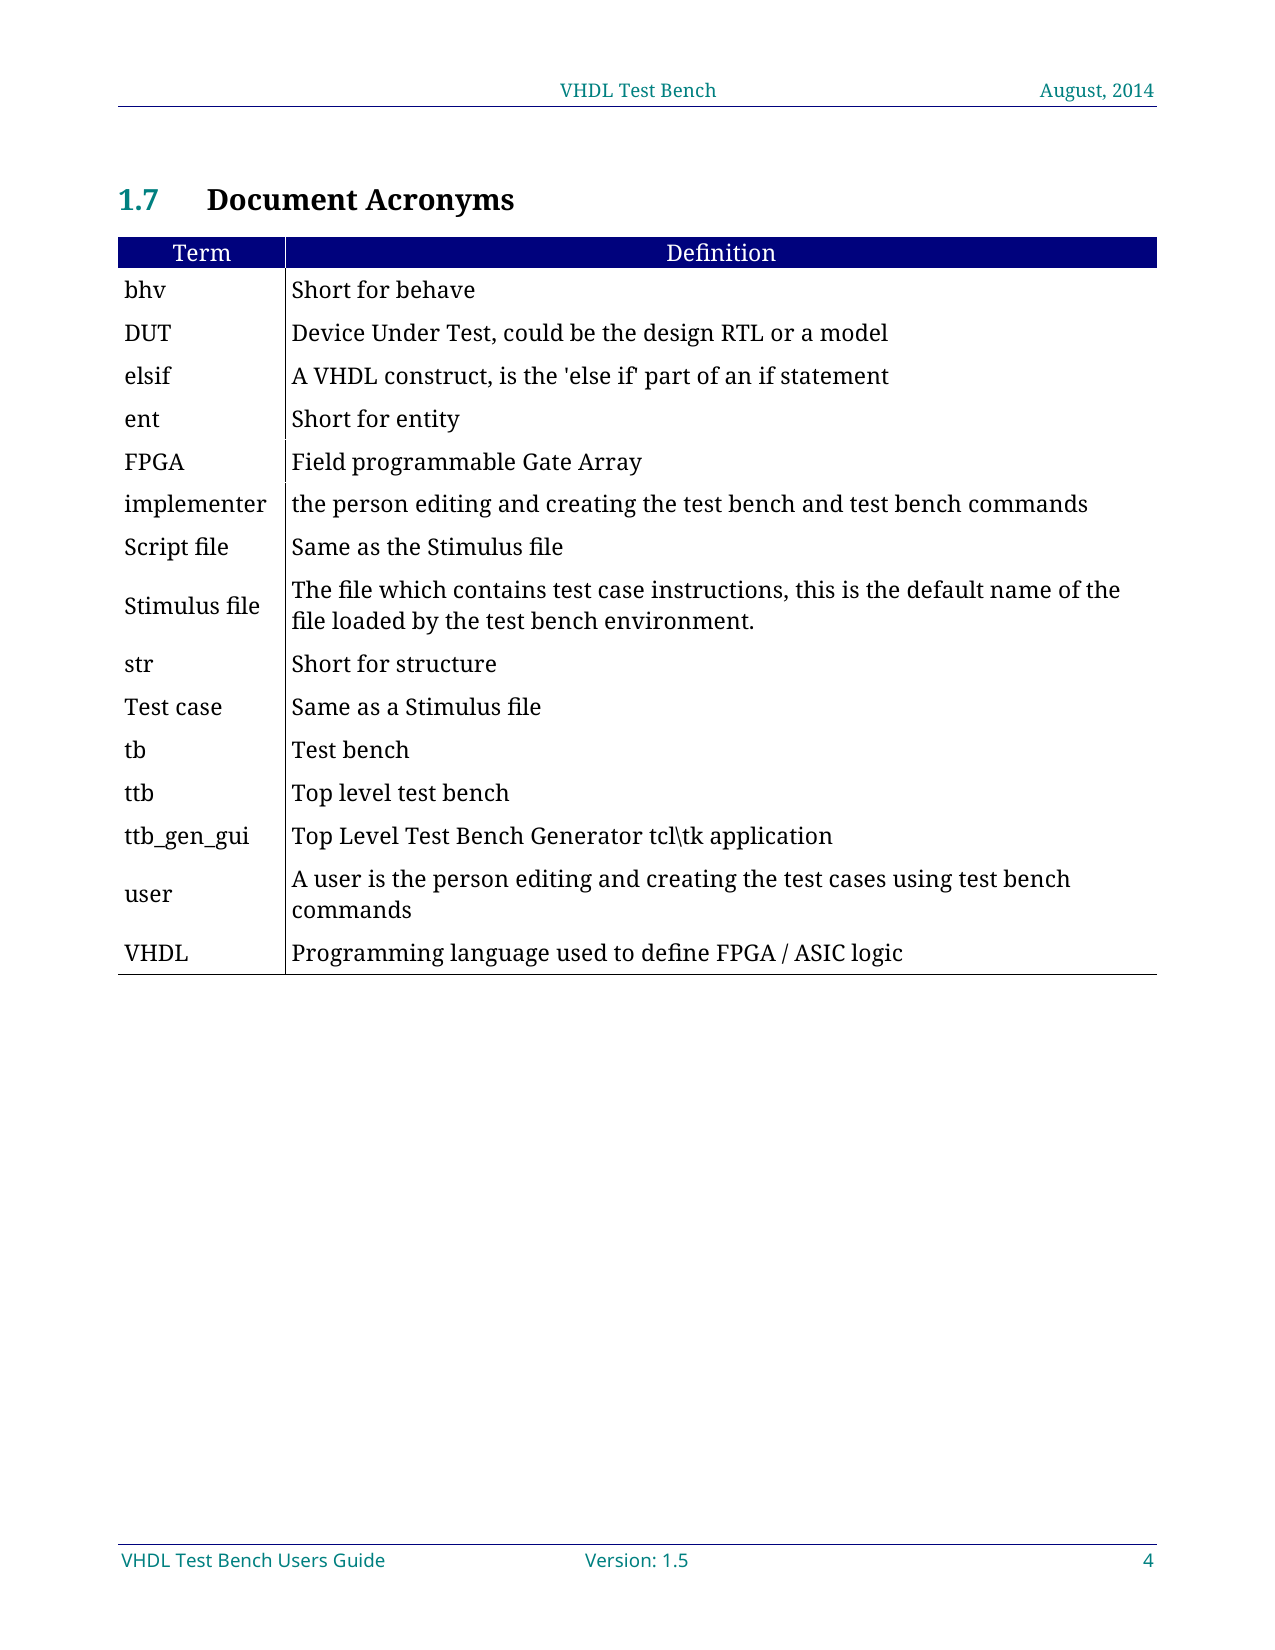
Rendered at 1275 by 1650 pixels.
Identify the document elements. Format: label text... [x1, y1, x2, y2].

table_cell VHDL [118, 931, 285, 974]
table_cell bhv [118, 268, 285, 311]
table_cell Top level test bench [286, 771, 1157, 814]
table_cell Short for entity [286, 397, 1157, 439]
table_header Definition [286, 231, 1157, 237]
table_cell A user is the person editing and creating the test cases using test bench commands [286, 857, 1157, 931]
subtitle Document Acronyms [118, 179, 1157, 218]
table_cell Field programmable Gate Array [286, 440, 1157, 482]
table_cell ttb [118, 771, 285, 814]
table_cell Test bench [286, 728, 1157, 771]
table_cell Same as a Stimulus file [286, 685, 1157, 728]
table_cell Device Under Test, could be the design RTL or a model [286, 311, 1157, 354]
table_cell FPGA [118, 440, 285, 482]
table_cell str [118, 642, 285, 685]
table_cell tb [118, 728, 285, 771]
table_cell DUT [118, 311, 285, 354]
table_cell user [118, 857, 285, 931]
table_cell Programming language used to define FPGA / ASIC logic [286, 931, 1157, 974]
table_cell Same as the Stimulus file [286, 525, 1157, 568]
table_cell Script file [118, 525, 285, 568]
table_cell Stimulus file [118, 568, 285, 642]
table_header Term [118, 231, 285, 237]
table_cell implementer [118, 483, 285, 525]
table_cell A VHDL construct, is the 'else if' part of an if statement [286, 354, 1157, 397]
table_cell Top Level Test Bench Generator tcl\tk application [286, 814, 1157, 857]
table_cell The file which contains test case instructions, this is the default name of the file loaded by the test bench environment. [286, 568, 1157, 642]
table_cell elsif [118, 354, 285, 397]
table_cell Short for behave [286, 268, 1157, 311]
table_cell ent [118, 397, 285, 439]
table_cell ttb_gen_gui [118, 814, 285, 857]
table_cell the person editing and creating the test bench and test bench commands [286, 483, 1157, 525]
table_cell Short for structure [286, 642, 1157, 685]
table_cell Test case [118, 685, 285, 728]
